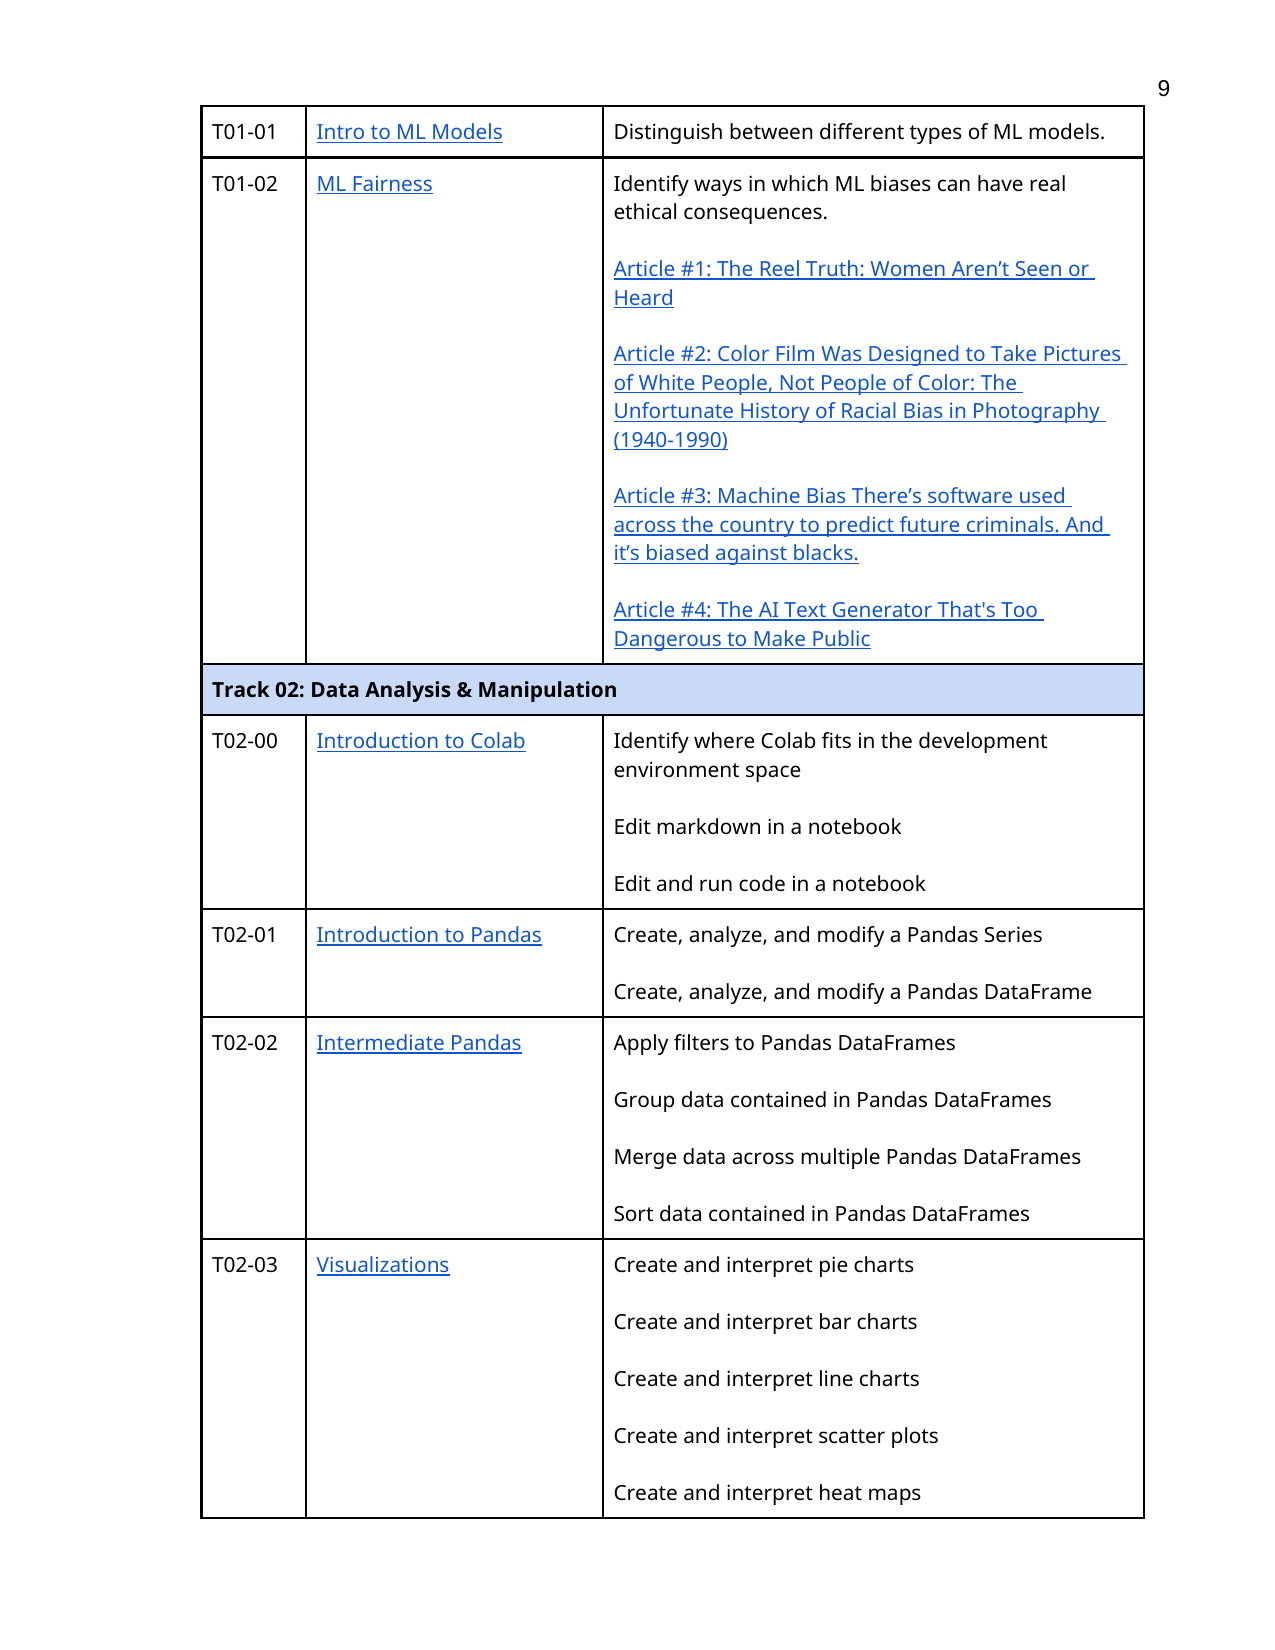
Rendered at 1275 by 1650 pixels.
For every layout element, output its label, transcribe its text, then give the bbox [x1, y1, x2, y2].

table_cell Create, analyze, and modify a Pandas Series Create, analyze, and modify a Pandas DataFrame [604, 910, 1143, 1016]
table_cell Visualizations [307, 1240, 602, 1517]
table_cell T02-02 [203, 1018, 305, 1238]
table_cell Apply filters to Pandas DataFrames Group data contained in Pandas DataFrames Merge data across multiple Pandas DataFrames Sort data contained in Pandas DataFrames [604, 1018, 1143, 1238]
table_cell Distinguish between different types of ML models. [604, 107, 1143, 156]
table_cell T01-01 [203, 107, 305, 156]
table_cell Create and interpret pie charts Create and interpret bar charts Create and interpret line charts Create and interpret scatter plots Create and interpret heat maps [604, 1240, 1143, 1517]
table_cell Identify ways in which ML biases can have real ethical consequences. Article #1: The Reel Truth: Women Aren’t Seen or Heard Article #2: Color Film Was Designed to Take Pictures of White People, Not People of Color: The Unfortunate History of Racial Bias in Photography (1940-1990) Article #3: Machine Bias There’s software used across the country to predict future criminals. And it’s biased against blacks. Article #4: The AI Text Generator That's Too Dangerous to Make Public [604, 159, 1143, 663]
table_cell Intermediate Pandas [307, 1018, 602, 1238]
table_cell T01-02 [203, 159, 305, 663]
table_cell T02-00 [203, 716, 305, 908]
table_cell ML Fairness [307, 159, 602, 663]
table_cell Identify where Colab fits in the development environment space Edit markdown in a notebook Edit and run code in a notebook [604, 716, 1143, 908]
table_cell T02-03 [203, 1240, 305, 1517]
table_cell T02-01 [203, 910, 305, 1016]
table_cell Track 02: Data Analysis & Manipulation [203, 665, 1143, 714]
table_cell Introduction to Colab [307, 716, 602, 908]
table_cell Intro to ML Models [307, 107, 602, 156]
table_cell Introduction to Pandas [307, 910, 602, 1016]
